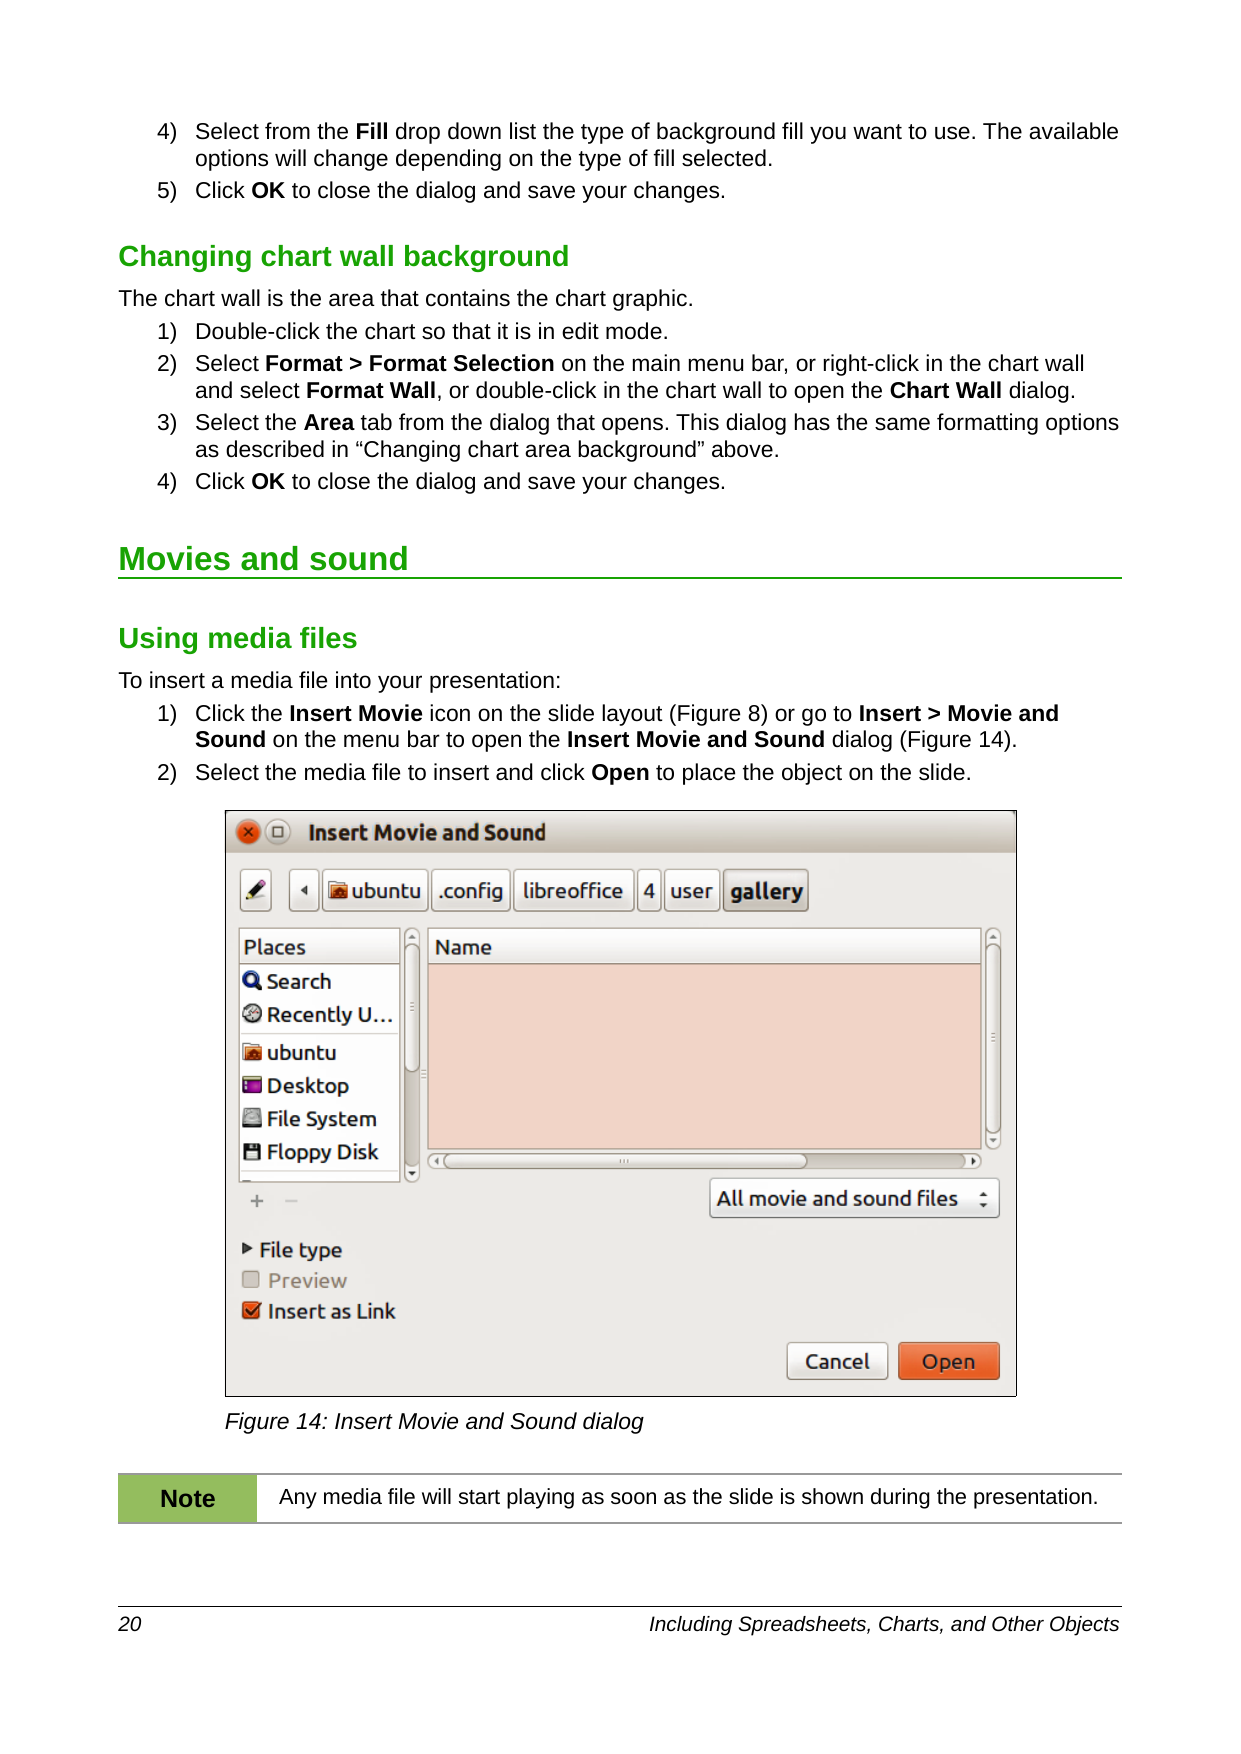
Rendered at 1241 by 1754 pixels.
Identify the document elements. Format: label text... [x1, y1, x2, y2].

subtitle Changing chart wall background [118, 239, 1122, 272]
list Double-click the chart so that it is in edit mode. [177, 318, 1122, 344]
list The chart wall is the area that contains the chart graphic. [118, 285, 1122, 311]
list Click the Insert Movie icon on the slide layout (Figure 6) or go to Insert > Movie and Sound on the menu bar to open the Insert Movie and Sound dialog (Figure 12). [177, 700, 1122, 753]
list Click OK to close the dialog and save your changes. [177, 468, 1122, 494]
list Click OK to close the dialog and save your changes. [177, 177, 1122, 203]
text Figure 12: Insert Movie and Sound dialog [224, 1408, 1016, 1435]
table_header Any media file will start playing as soon as the slide is shown during the presentation. [258, 1475, 1122, 1522]
table_header Note [118, 1475, 257, 1522]
list To insert a media file into your presentation: [118, 667, 1122, 694]
list Select Format > Format Selection on the main menu bar, or right-click in the chart wall and select Format Wall, or double-click in the chart wall to open the Chart Wall dialog. [177, 350, 1122, 403]
list Select the Area tab from the dialog that opens. This dialog has the same formatting options as described in “Changing chart area background” above. [177, 409, 1122, 462]
list Select the media file to insert and click Open to place the object on the slide. [177, 759, 1122, 785]
subtitle Using media files [118, 621, 1122, 655]
picture [226, 811, 1016, 1396]
list Select from the Fill drop down list the type of background fill you want to use. The available options will change depending on the type of fill selected. [177, 118, 1122, 171]
subtitle Movies and sound [118, 539, 1122, 577]
